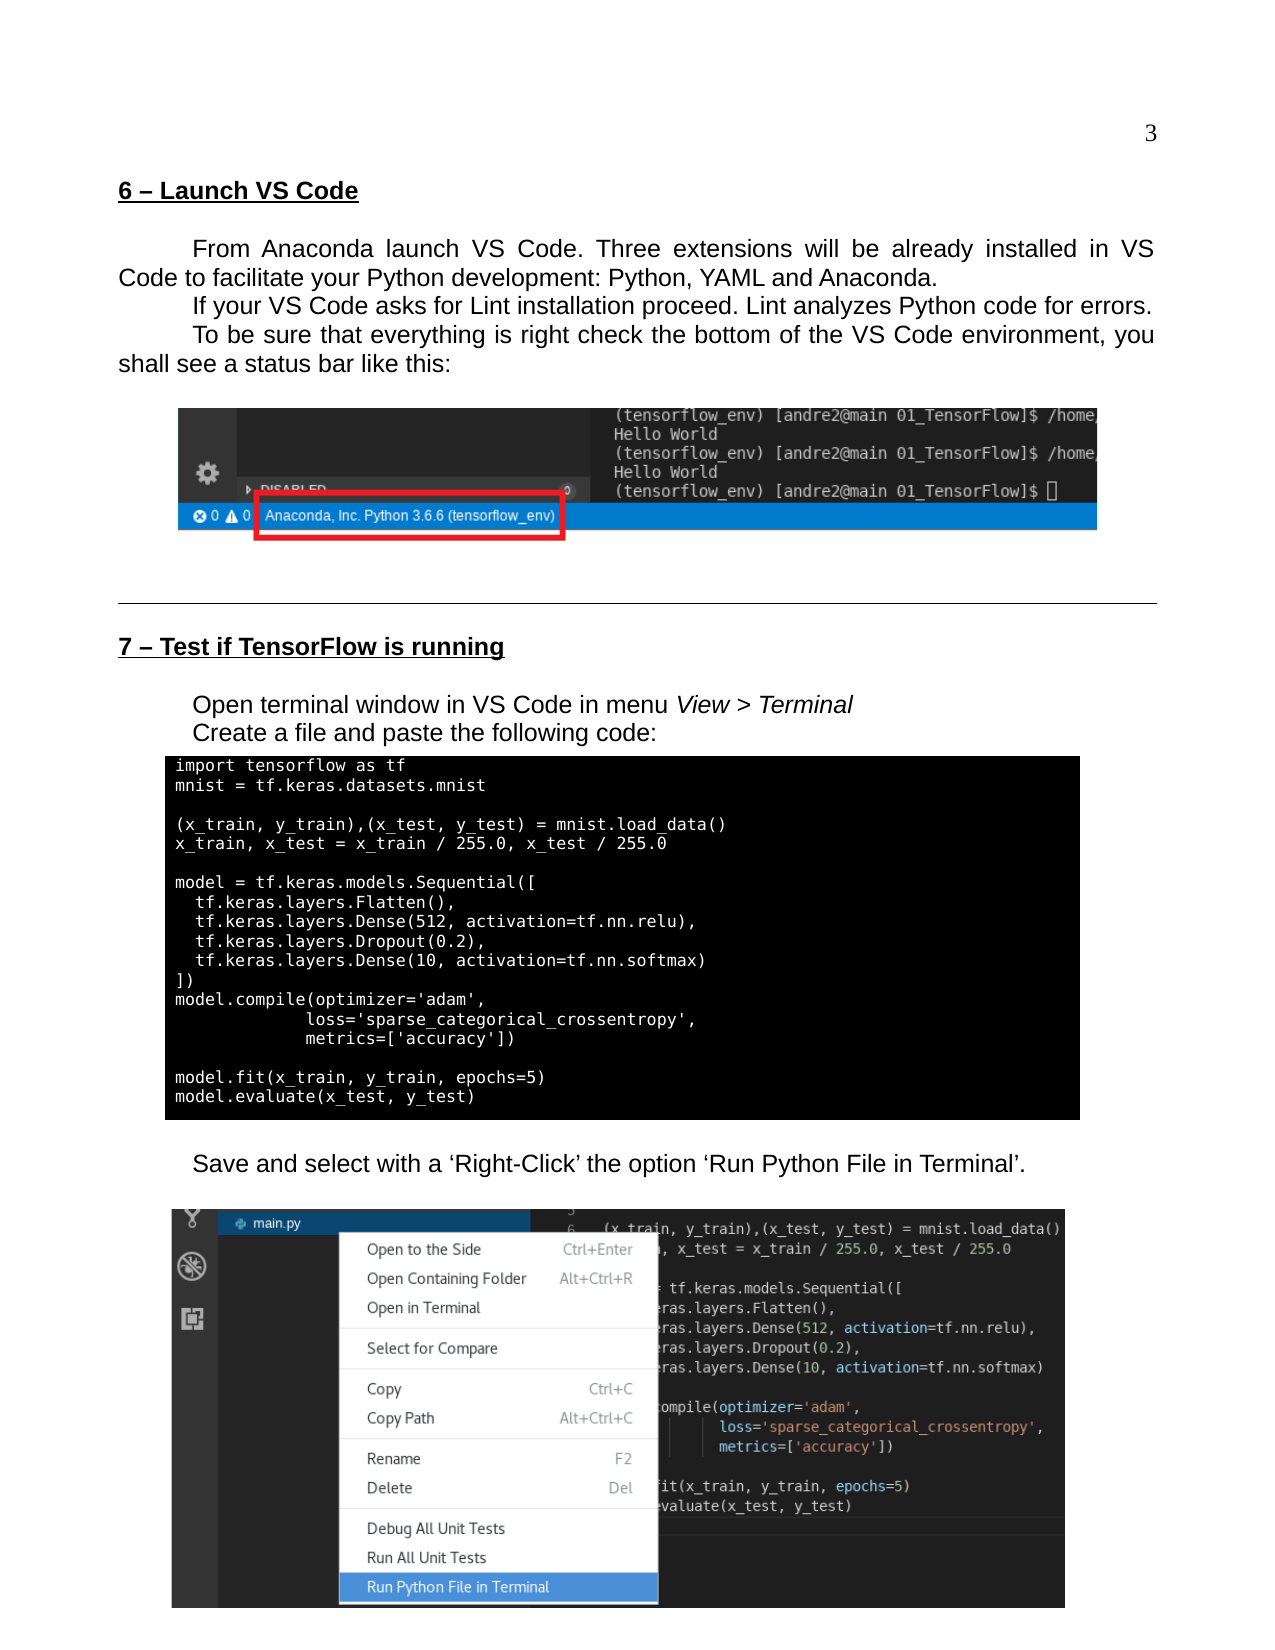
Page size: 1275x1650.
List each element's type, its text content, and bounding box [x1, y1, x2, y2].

text From Anaconda launch VS Code. Three extensions will be already installed in VS Code to facilitate your Python development: Python, YAML and Anaconda. [118, 234, 1157, 291]
text If your VS Code asks for Lint installation proceed. Lint analyzes Python code for errors. [118, 291, 1157, 320]
text 7 – Test if TensorFlow is running [118, 632, 1157, 661]
text Open terminal window in VS Code in menu View > Terminal [118, 689, 1157, 718]
text Save and select with a ‘Right-Click’ the option ‘Run Python File in Terminal’. [118, 1149, 1157, 1178]
text Create a file and paste the following code: [118, 718, 1157, 747]
picture [177, 408, 1098, 542]
text To be sure that everything is right check the bottom of the VS Code environment, you shall see a status bar like this: [118, 320, 1157, 378]
text 6 – Launch VS Code [118, 176, 1157, 205]
picture [171, 1209, 1065, 1608]
